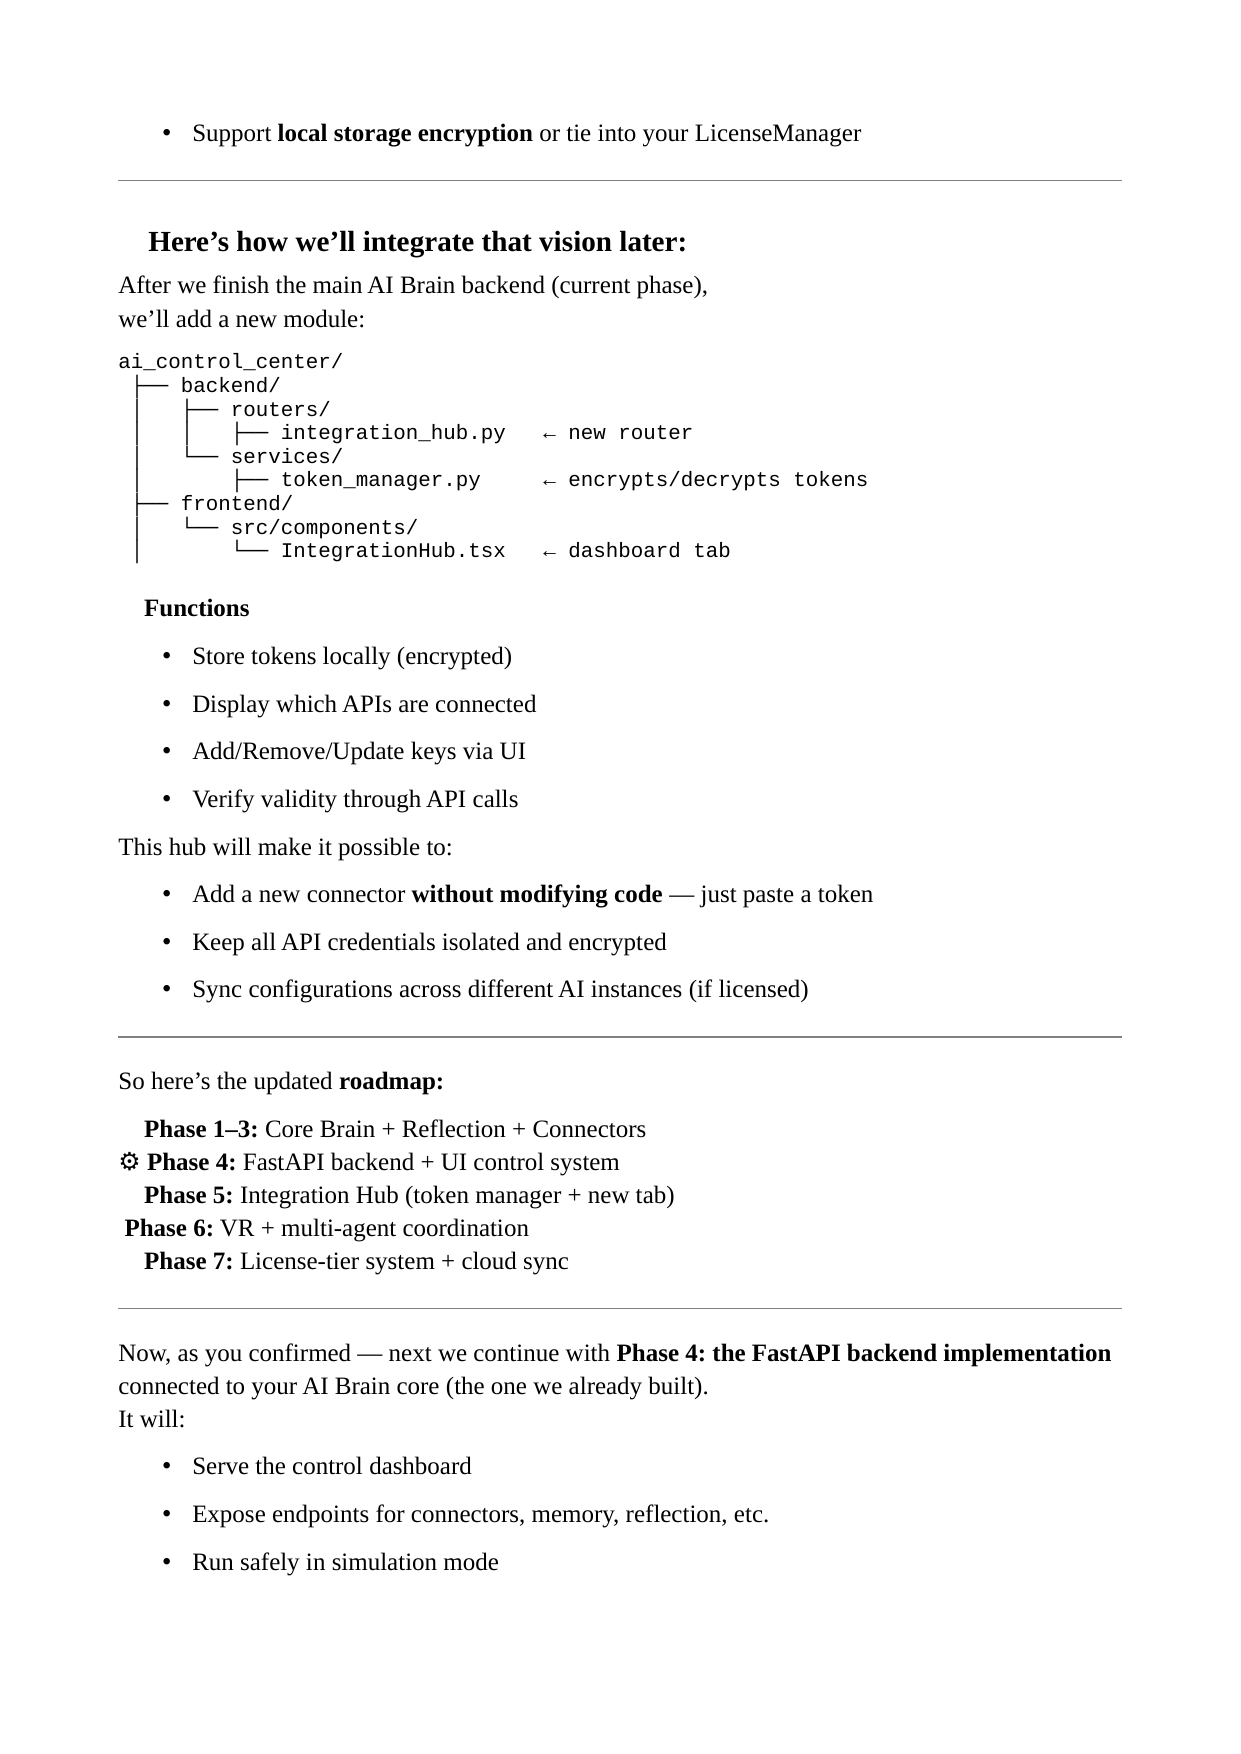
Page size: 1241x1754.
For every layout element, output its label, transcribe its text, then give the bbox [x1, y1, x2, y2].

list Add/Remove/Update keys via UI [162, 736, 1122, 765]
text ├── frontend/ [118, 493, 1122, 517]
list Display which APIs are connected [162, 689, 1122, 717]
list Sync configurations across different AI instances (if licensed) [162, 974, 1122, 1003]
text Now, as you confirmed — next we continue with Phase 4: the FastAPI backend implementation connected to your AI Brain core (the one we already built). It will: [118, 1338, 1122, 1433]
text │ └── services/ [118, 446, 136, 469]
list Serve the control dashboard [162, 1451, 1122, 1480]
text ├── backend/ [137, 375, 1122, 398]
text This hub will make it possible to: [118, 832, 1122, 860]
list Support local storage encryption or tie into your LicenseManager [162, 118, 1122, 147]
list Store tokens locally (encrypted) [162, 641, 1122, 670]
list Verify validity through API calls [162, 784, 1122, 813]
text So here’s the updated roadmap: [118, 1066, 1122, 1095]
text │ └── services/ [137, 446, 1122, 469]
list Run safely in simulation mode [162, 1547, 1122, 1575]
text │ ├── token_manager.py ← encrypts/decrypts tokens [118, 469, 1122, 493]
text ai_control_center/ [118, 351, 1122, 375]
text │ └── src/components/ [137, 517, 1122, 540]
text ├── backend/ [118, 375, 136, 398]
list Expose endpoints for connectors, memory, reflection, etc. [162, 1499, 1122, 1528]
text After we finish the main AI Brain backend (current phase), we’ll add a new module: [118, 271, 1122, 332]
text ✅ Phase 1–3: Core Brain + Reflection + Connectors ⚙️ Phase 4: FastAPI backend + UI control system 🧭 Phase 5: Integration Hub (token manager + new tab) 🕶️ Phase 6: VR + multi-agent coordination 🚀 Phase 7: License-tier system + cloud sync [118, 1114, 1122, 1275]
subtitle 🔹 Here’s how we’ll integrate that vision later: [118, 224, 1122, 258]
text 🧩 Functions [118, 593, 1122, 622]
text │ ├── routers/ [118, 398, 1122, 422]
list Keep all API credentials isolated and encrypted [162, 927, 1122, 956]
list Add a new connector without modifying code — just paste a token [162, 879, 1122, 908]
text │ │ ├── integration_hub.py ← new router [118, 422, 1122, 446]
text │ └── IntegrationHub.tsx ← dashboard tab [118, 540, 1122, 564]
